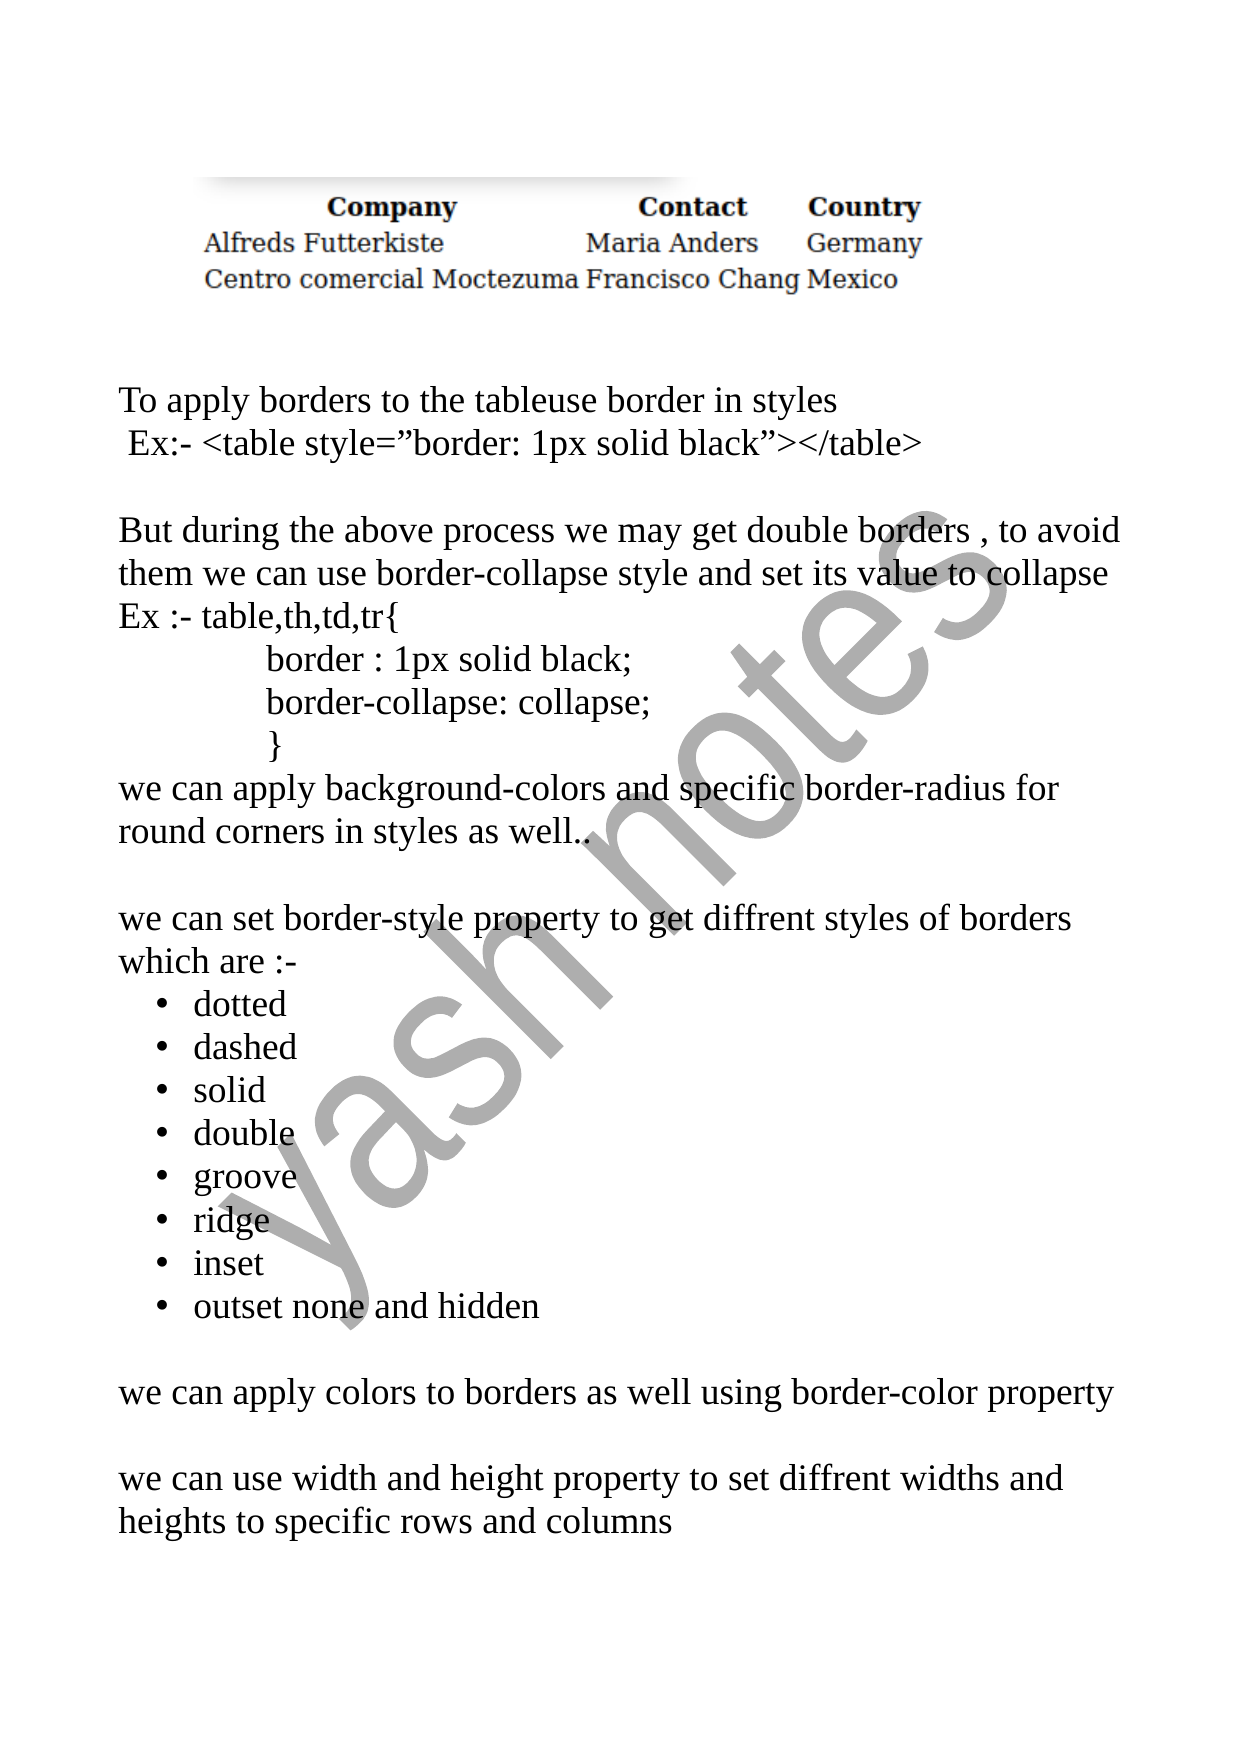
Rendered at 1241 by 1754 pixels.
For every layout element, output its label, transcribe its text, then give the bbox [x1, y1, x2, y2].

text border : 1px solid black; [118, 636, 820, 679]
list ridge [325, 1197, 1122, 1240]
list double [156, 1111, 384, 1154]
list ridge [239, 1223, 283, 1240]
text [820, 608, 875, 636]
text we can apply colors to borders as well using border-color property [118, 1369, 1122, 1413]
text Ex:- <table style=”border: 1px solid black”></table> [118, 421, 1122, 464]
text [820, 636, 862, 664]
text border-collapse: collapse; [118, 679, 791, 723]
text [848, 636, 1122, 679]
list ridge [221, 1216, 229, 1230]
list dotted [156, 981, 514, 1024]
list [502, 981, 1122, 1024]
text we can use width and height property to set diffrent widths and heights to specific rows and columns [118, 1456, 1122, 1542]
list [303, 1154, 367, 1197]
text [866, 593, 989, 636]
list solid [156, 1068, 504, 1111]
list outset none and hidden [358, 1283, 1122, 1326]
list [369, 1154, 416, 1188]
list [413, 1111, 1122, 1154]
text } [118, 723, 696, 766]
list inset [156, 1240, 347, 1283]
text we can apply background-colors and specific border-radius for round corners in styles as well.. [118, 766, 1122, 852]
list [411, 1024, 1122, 1068]
text But during the above process we may get double borders , to avoid them we can use border-collapse style and set its value to collapse [118, 507, 1122, 593]
text To apply borders to the tableuse border in styles [118, 378, 1122, 421]
list ridge [243, 1197, 327, 1240]
list [347, 1240, 1122, 1283]
text [756, 723, 1122, 766]
list [504, 1068, 1122, 1111]
list ridge [156, 1197, 239, 1240]
list [371, 1124, 415, 1154]
text [776, 679, 1122, 723]
list outset none and hidden [156, 1283, 351, 1326]
text we can set border-style property to get diffrent styles of borders which are :- [118, 895, 1122, 981]
list [418, 1154, 1122, 1197]
list groove [156, 1154, 304, 1197]
text [696, 731, 771, 766]
picture [192, 177, 960, 315]
text [975, 593, 1122, 636]
list dashed [156, 1024, 404, 1068]
text Ex :- table,th,td,tr{ [118, 593, 830, 636]
